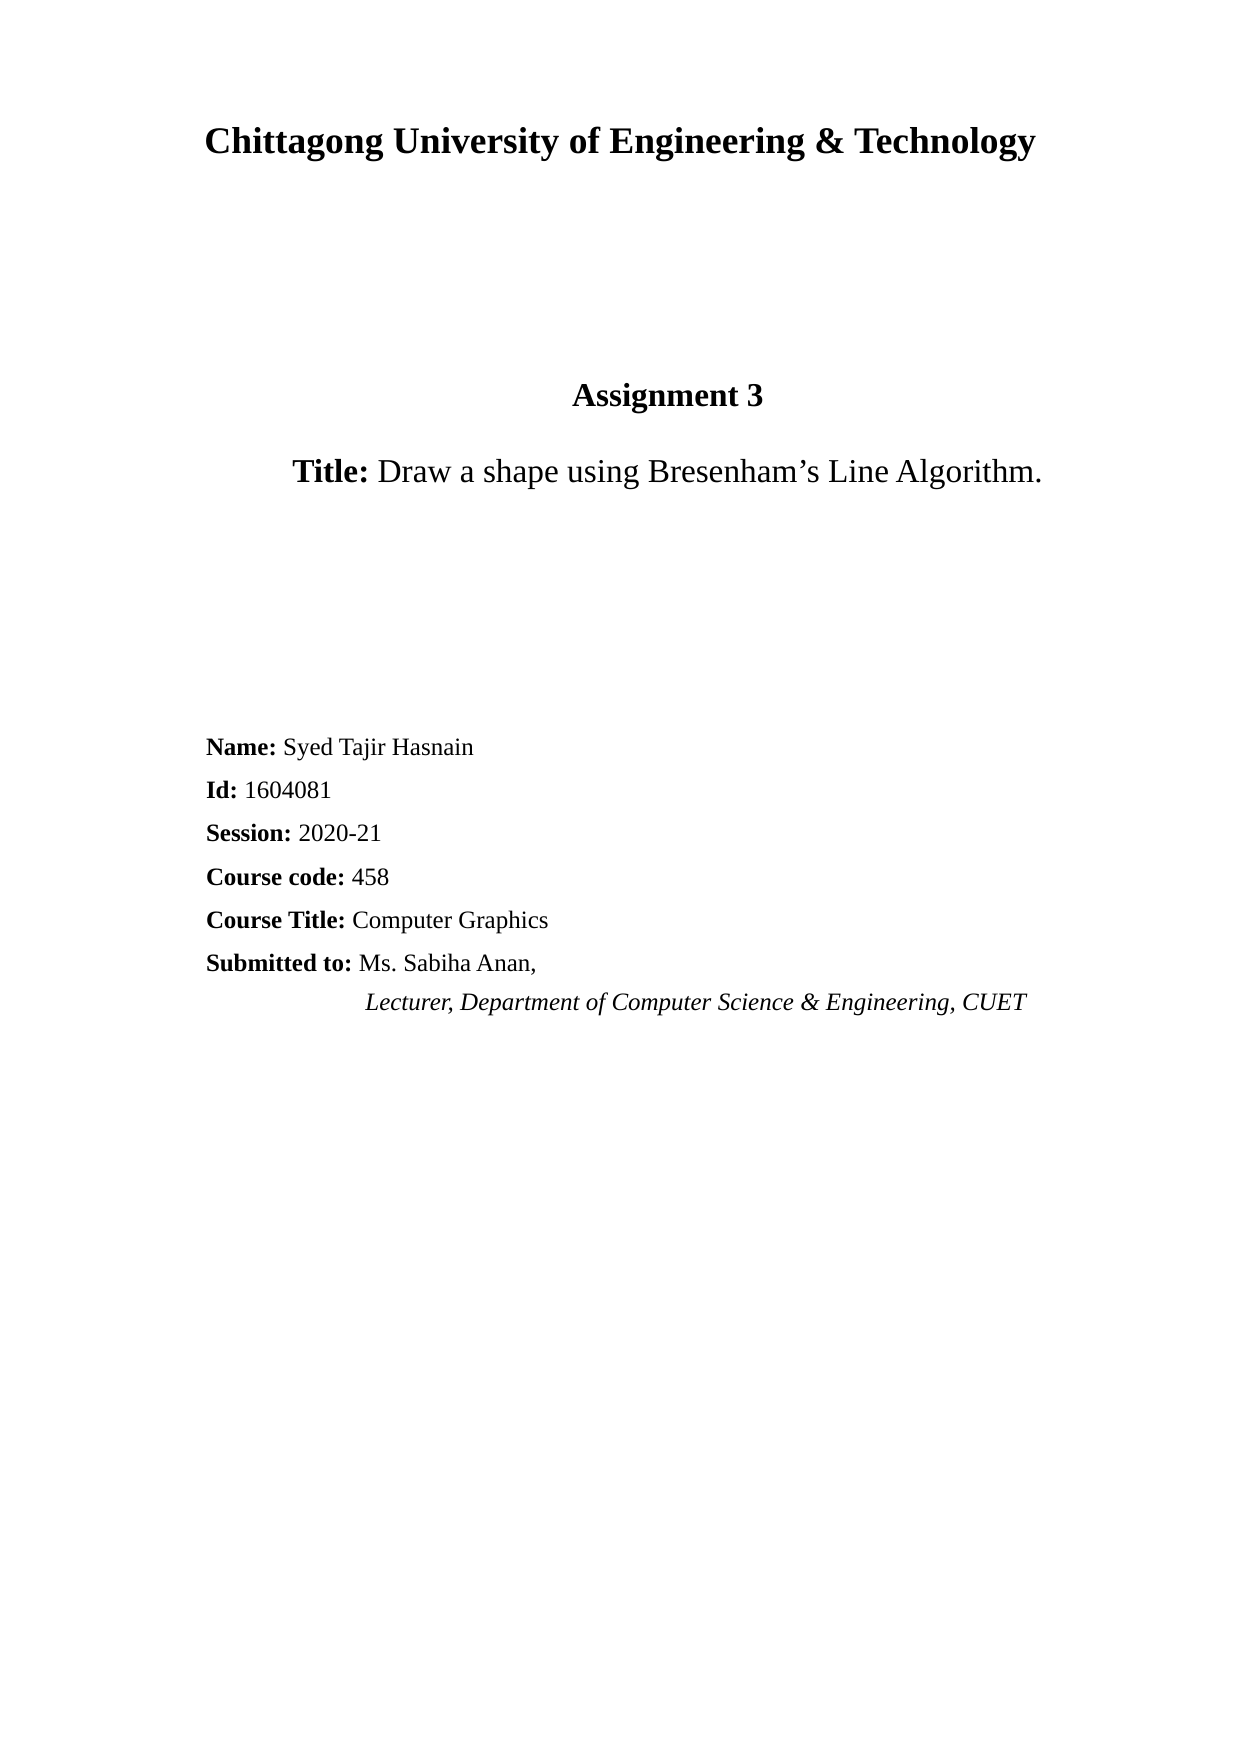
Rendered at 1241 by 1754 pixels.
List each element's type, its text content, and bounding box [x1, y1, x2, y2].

text Chittagong University of Engineering & Technology [118, 118, 1122, 161]
